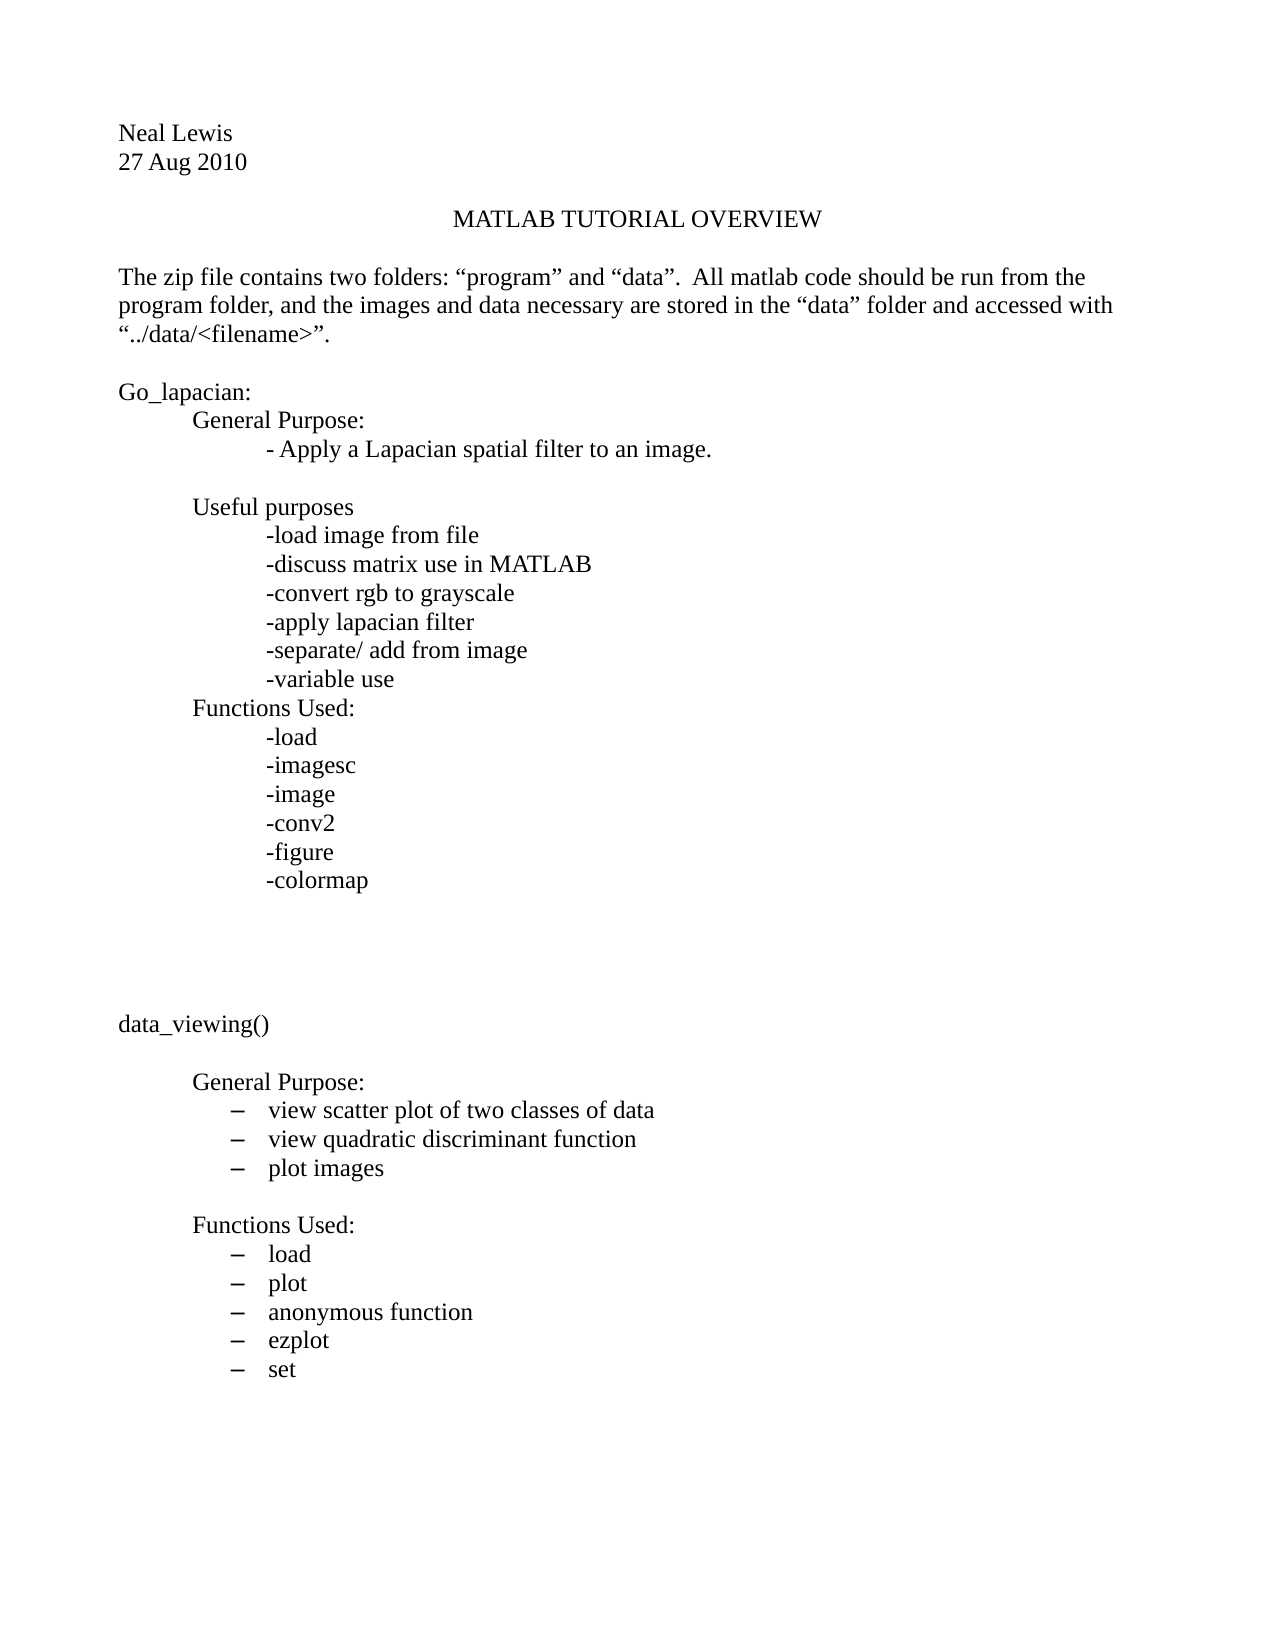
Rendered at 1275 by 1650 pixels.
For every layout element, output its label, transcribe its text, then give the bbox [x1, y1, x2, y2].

text 27 Aug 2010 [118, 147, 1157, 176]
text Go_lapacian: [118, 377, 1157, 406]
text Functions Used: [118, 1211, 1157, 1239]
text -load [118, 722, 1157, 751]
text -image [118, 779, 1157, 808]
text -figure [118, 837, 1157, 866]
list plot images [231, 1153, 1157, 1182]
text General Purpose: [118, 1067, 1157, 1096]
text The zip file contains two folders: “program” and “data”. All matlab code should be run from the program folder, and the images and data necessary are stored in the “data” folder and accessed with “../data/<filename>”. [118, 262, 1157, 348]
list plot [231, 1268, 1157, 1297]
text General Purpose: [118, 406, 1157, 434]
text MATLAB TUTORIAL OVERVIEW [118, 204, 1157, 233]
text -colormap [118, 866, 1157, 894]
text Useful purposes [118, 492, 1157, 521]
list anonymous function [231, 1297, 1157, 1326]
text -convert rgb to grayscale [118, 578, 1157, 607]
list view scatter plot of two classes of data [231, 1096, 1157, 1124]
text data_viewing() [118, 1009, 1157, 1038]
text -imagesc [118, 751, 1157, 779]
text Functions Used: [118, 693, 1157, 722]
list view quadratic discriminant function [231, 1124, 1157, 1153]
text Neal Lewis [118, 118, 1157, 147]
text -variable use [118, 664, 1157, 693]
list set [231, 1354, 1157, 1383]
text -separate/ add from image [118, 636, 1157, 664]
list load [231, 1239, 1157, 1268]
text - Apply a Lapacian spatial filter to an image. [118, 434, 1157, 463]
text -discuss matrix use in MATLAB [118, 549, 1157, 578]
text -apply lapacian filter [118, 607, 1157, 636]
list ezplot [231, 1326, 1157, 1354]
text -load image from file [118, 521, 1157, 549]
text -conv2 [118, 808, 1157, 837]
